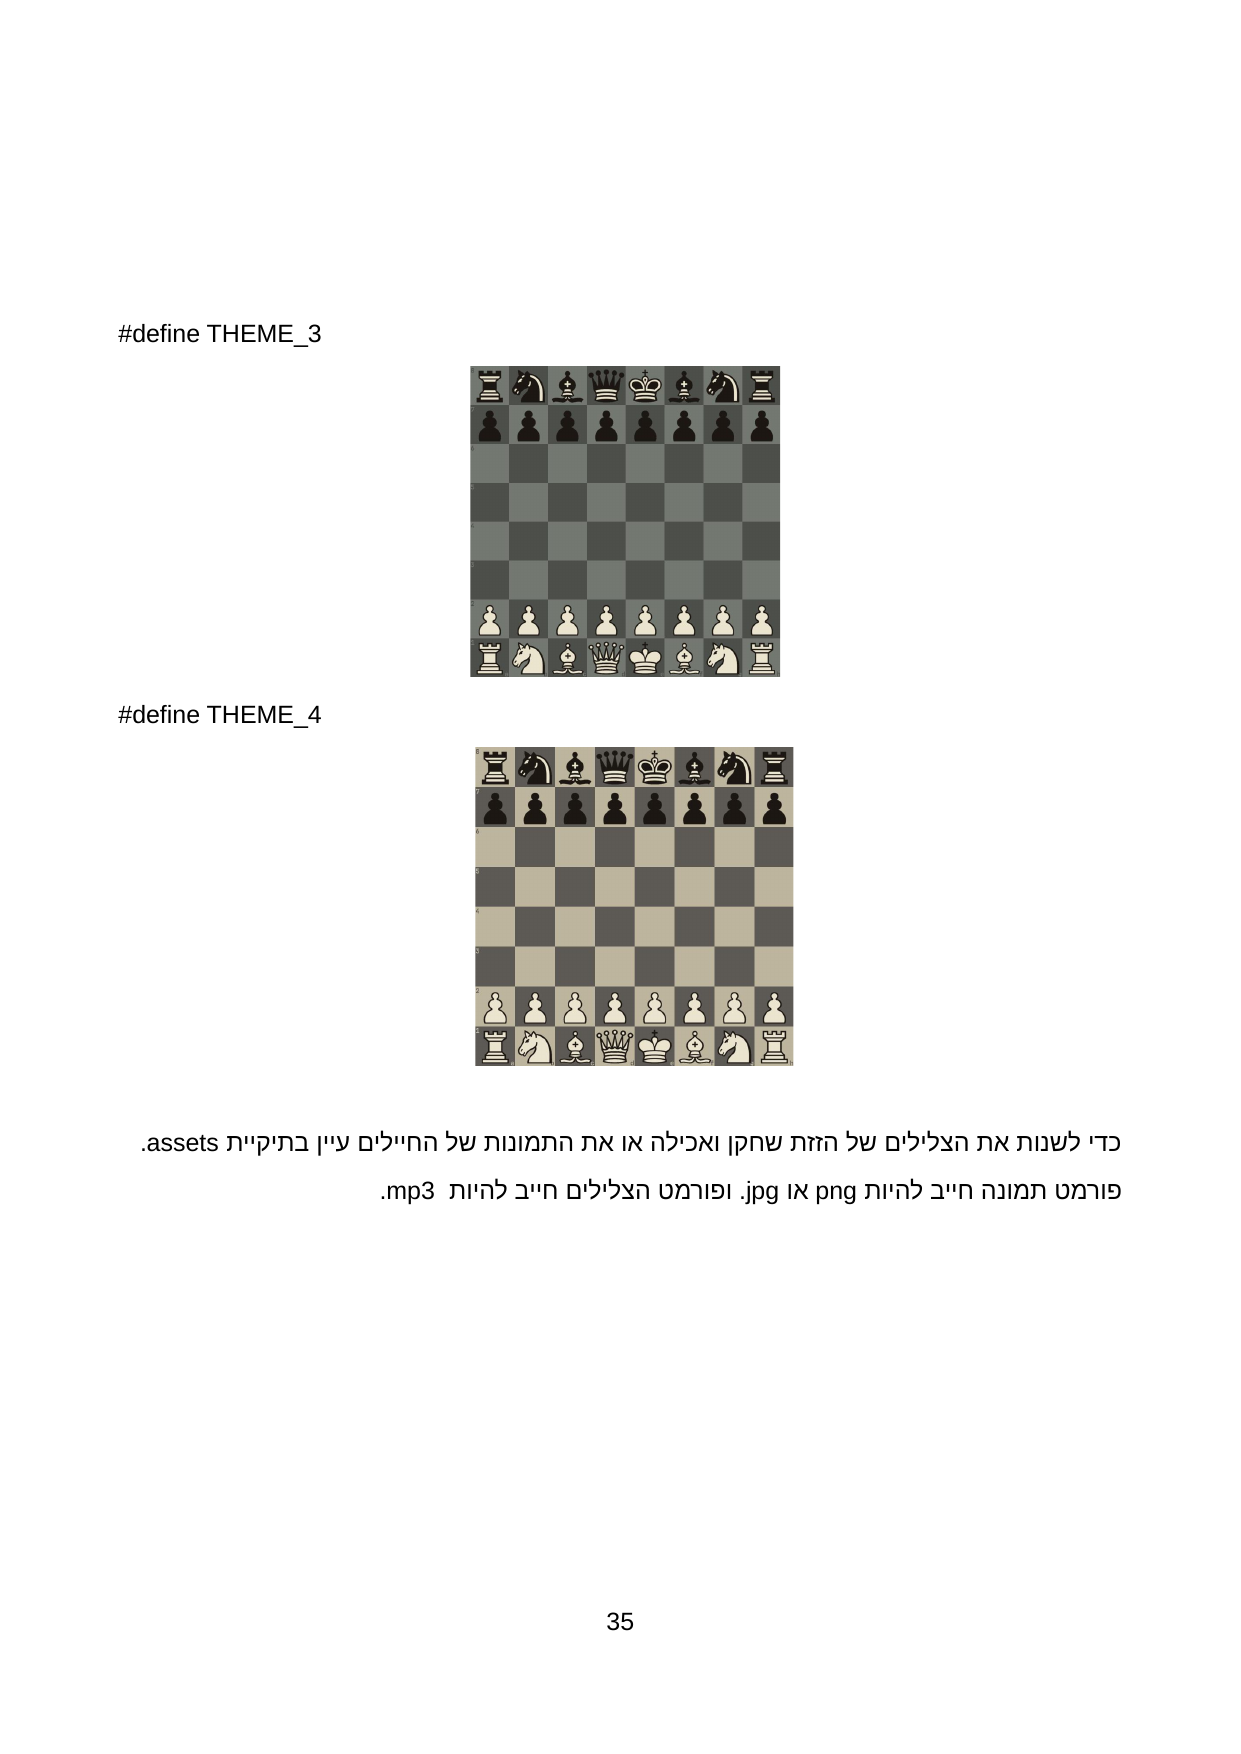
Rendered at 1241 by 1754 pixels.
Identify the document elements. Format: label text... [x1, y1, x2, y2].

picture [470, 366, 781, 677]
text #define THEME_4 [118, 700, 1122, 729]
text פורמט תמונה חייב להיות png או jpg. ופורמט הצלילים חייב להיות mp3. [118, 1176, 1122, 1205]
text כדי לשנות את הצלילים של הזזת שחקן ואכילה או את התמונות של החיילים עיין בתיקיית assets. [118, 1128, 1122, 1157]
picture [475, 747, 794, 1066]
text #define THEME_3 [118, 319, 1122, 348]
